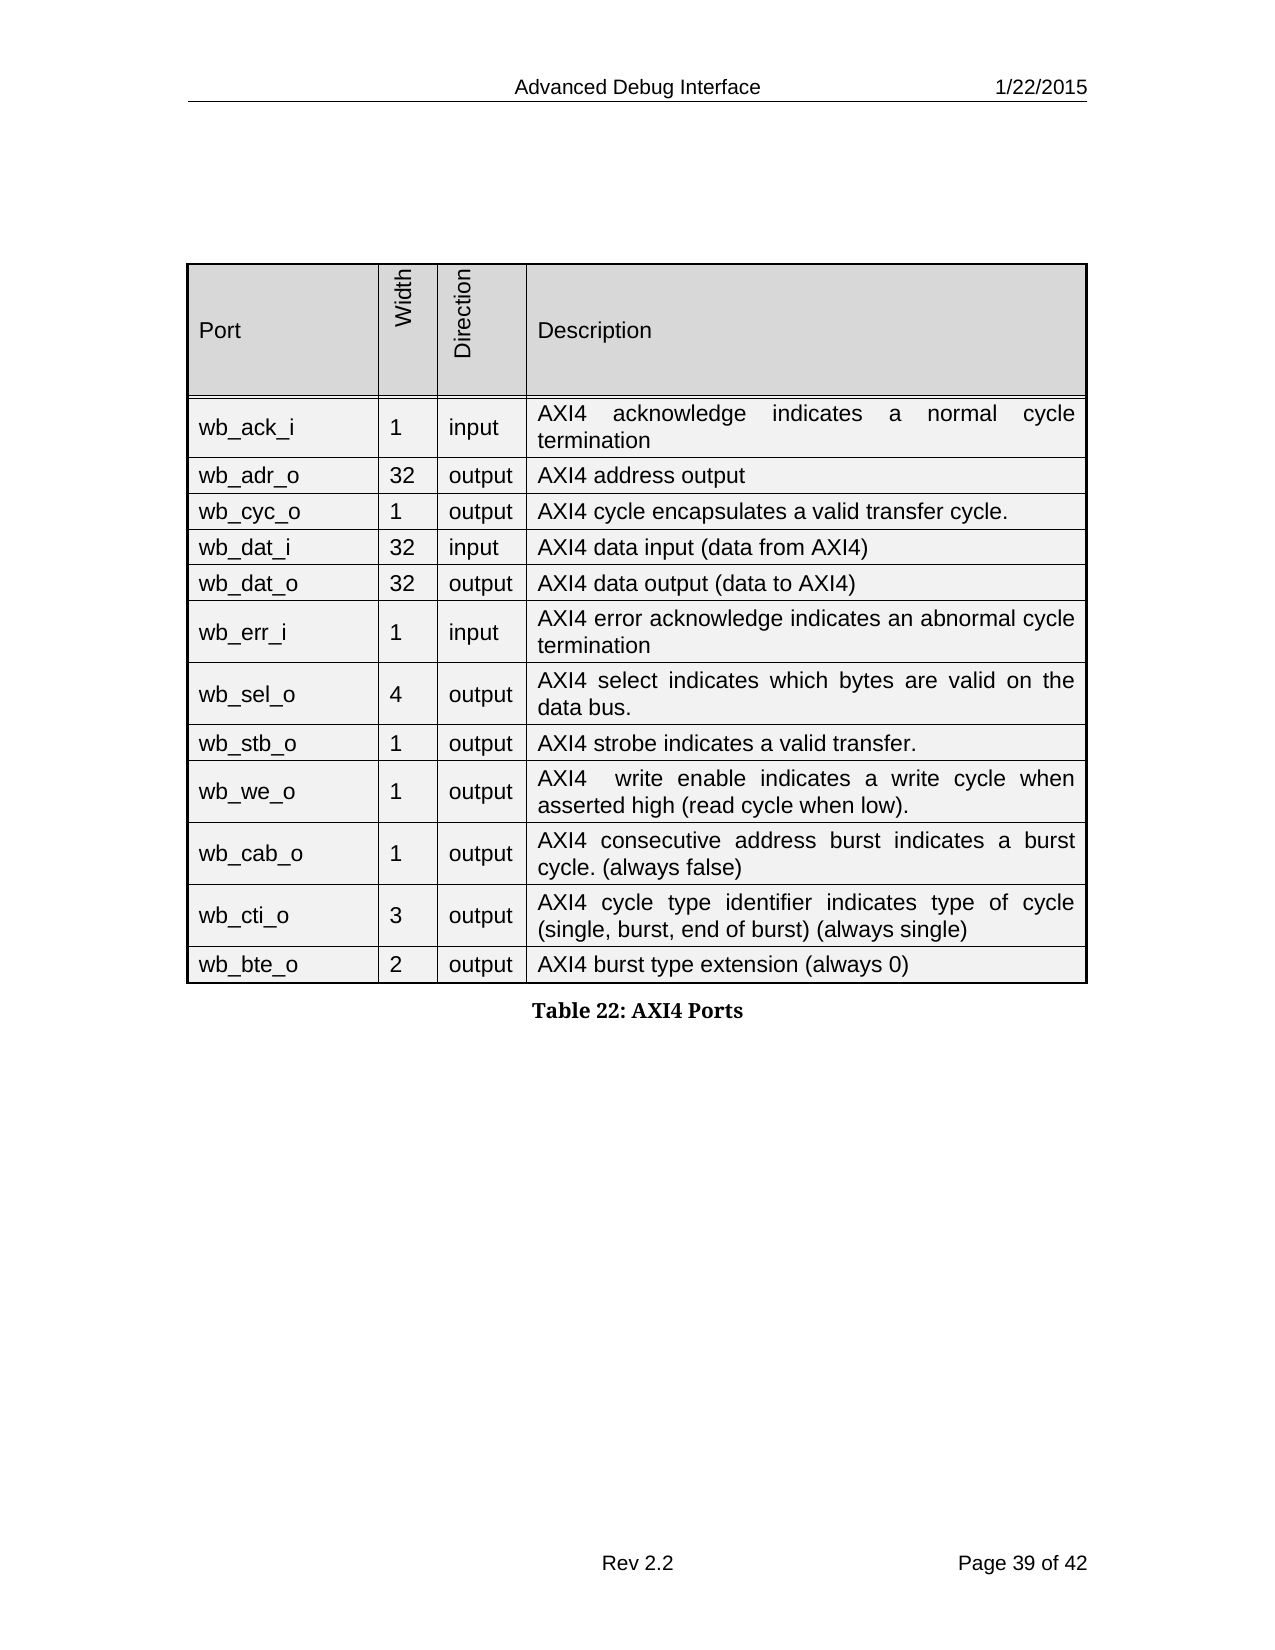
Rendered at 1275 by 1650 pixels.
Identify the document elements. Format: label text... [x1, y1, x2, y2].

table_cell AXI4 error acknowledge indicates an abnormal cycle termination [527, 601, 1085, 662]
table_cell AXI4 write enable indicates a write cycle when asserted high (read cycle when low). [527, 761, 1085, 822]
table_header Width [379, 265, 437, 395]
table_cell output [438, 565, 526, 600]
table_cell AXI4 consecutive address burst indicates a burst cycle. (always false) [527, 823, 1085, 884]
table_header Direction [438, 265, 526, 395]
table_cell input [438, 601, 526, 662]
table_cell output [438, 725, 526, 760]
table_cell wb_adr_o [189, 458, 378, 493]
table_cell 32 [379, 458, 437, 493]
table_cell wb_stb_o [189, 725, 378, 760]
table_cell output [438, 823, 526, 884]
text Table 22: AXI4 Ports [187, 997, 1087, 1025]
table_cell wb_we_o [189, 761, 378, 822]
table_header Description [527, 265, 1085, 395]
table_cell output [438, 663, 526, 724]
table_cell 1 [379, 601, 437, 662]
table_cell wb_ack_i [189, 399, 378, 457]
table_cell AXI4 select indicates which bytes are valid on the data bus. [527, 663, 1085, 724]
table_cell 1 [379, 399, 437, 457]
table_cell wb_dat_i [189, 530, 378, 564]
table_cell 32 [379, 530, 437, 564]
table_cell AXI4 strobe indicates a valid transfer. [527, 725, 1085, 760]
table_cell AXI4 data input (data from AXI4) [527, 530, 1085, 564]
table_cell 1 [379, 725, 437, 760]
table_cell AXI4 data output (data to AXI4) [527, 565, 1085, 600]
table_cell wb_cti_o [189, 885, 378, 946]
table_cell wb_dat_o [189, 565, 378, 600]
table_cell wb_bte_o [189, 947, 378, 982]
table_cell input [438, 399, 526, 457]
table_cell wb_sel_o [189, 663, 378, 724]
table_cell AXI4 cycle encapsulates a valid transfer cycle. [527, 494, 1085, 529]
table_cell input [438, 530, 526, 564]
table_cell output [438, 761, 526, 822]
table_cell wb_cyc_o [189, 494, 378, 529]
table_cell 1 [379, 494, 437, 529]
table_header Port [189, 265, 378, 395]
table_cell AXI4 address output [527, 458, 1085, 493]
table_cell 3 [379, 885, 437, 946]
table_cell 32 [379, 565, 437, 600]
table_cell output [438, 494, 526, 529]
table_cell 1 [379, 823, 437, 884]
table_cell 2 [379, 947, 437, 982]
table_cell 4 [379, 663, 437, 724]
table_cell wb_err_i [189, 601, 378, 662]
table_cell output [438, 458, 526, 493]
table_cell 1 [379, 761, 437, 822]
table_cell output [438, 885, 526, 946]
table_cell wb_cab_o [189, 823, 378, 884]
table_cell AXI4 acknowledge indicates a normal cycle termination [527, 399, 1085, 457]
table_cell AXI4 burst type extension (always 0) [527, 947, 1085, 982]
table_cell output [438, 947, 526, 982]
table_cell AXI4 cycle type identifier indicates type of cycle (single, burst, end of burst) (always single) [527, 885, 1085, 946]
